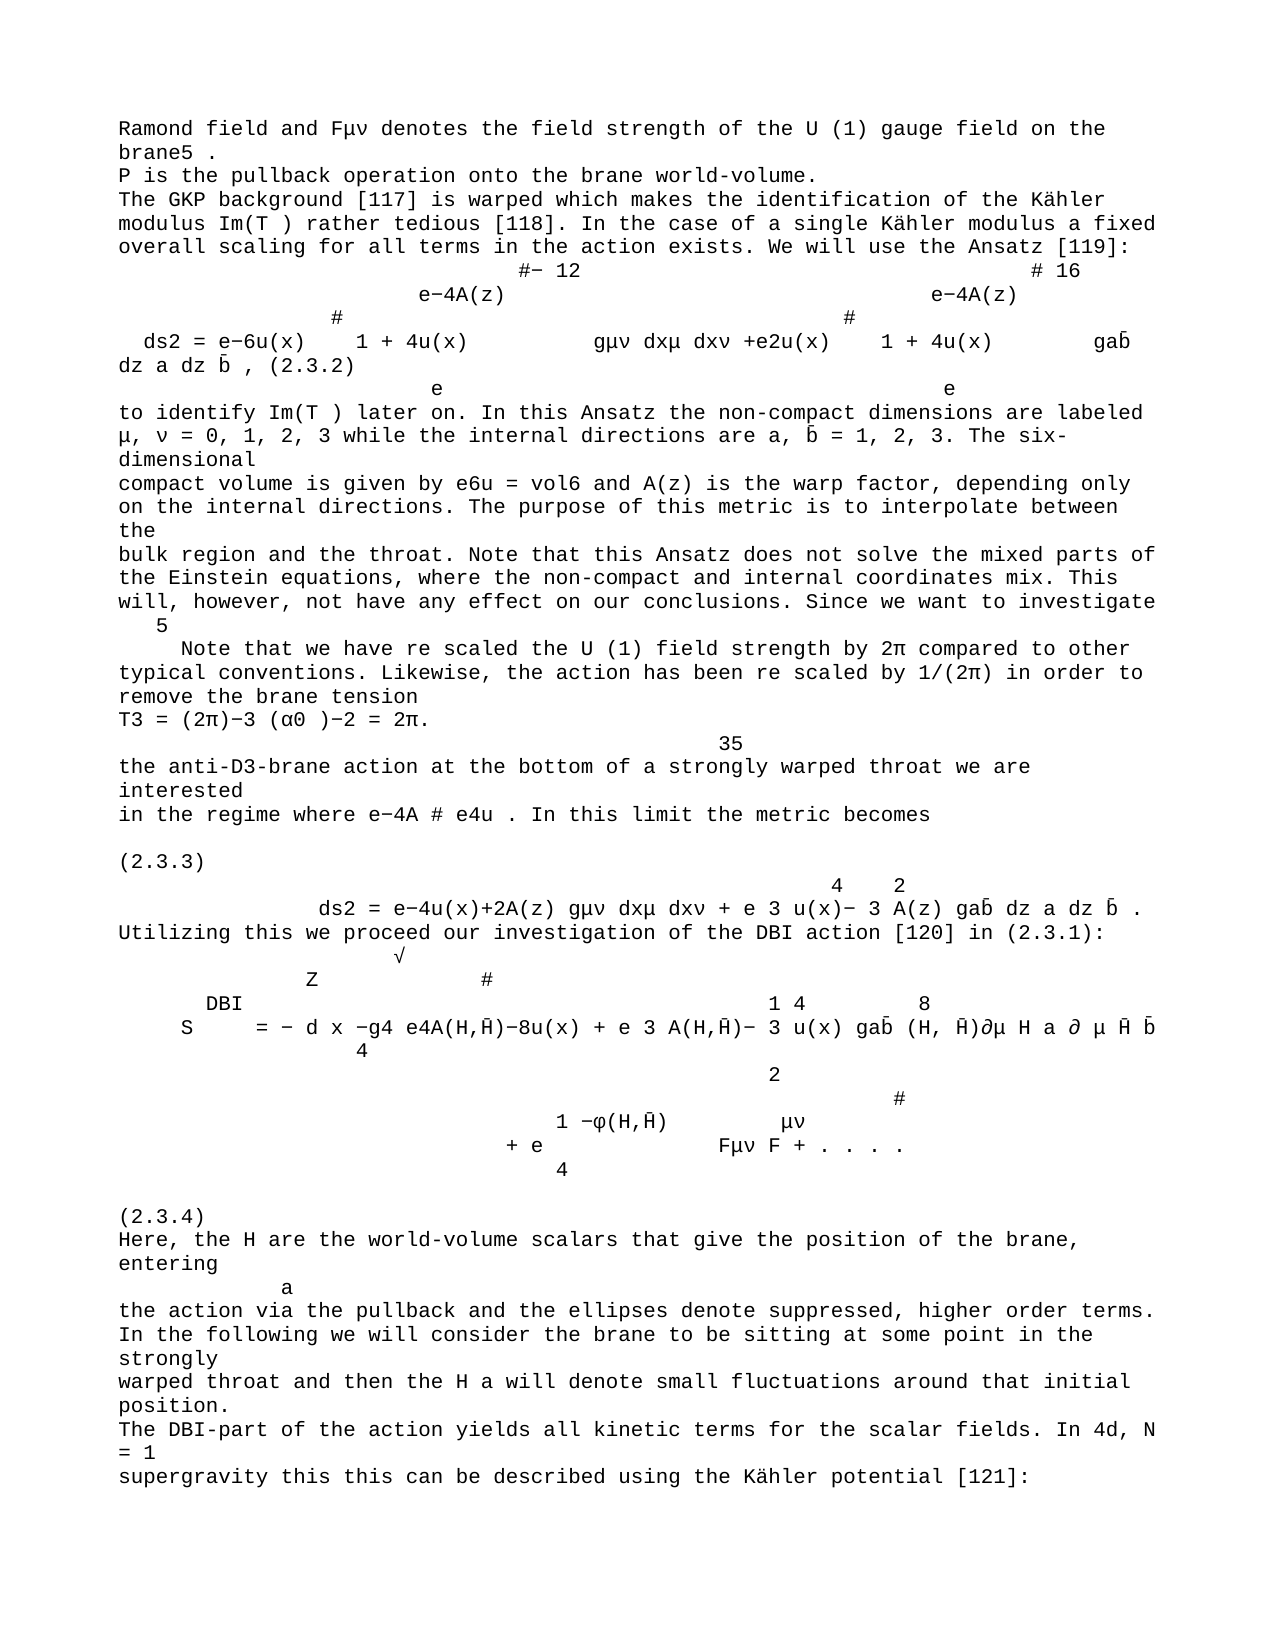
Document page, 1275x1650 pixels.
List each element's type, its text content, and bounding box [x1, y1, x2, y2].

text S = − d x −g4 e4A(H,H̄)−8u(x) + e 3 A(H,H̄)− 3 u(x) gab̄ (H, H̄)∂μ H a ∂ μ H̄ b̄ [118, 1017, 1157, 1040]
text Here, the H are the world-volume scalars that give the position of the brane, entering [118, 1229, 1157, 1277]
text the action via the pullback and the ellipses denote suppressed, higher order terms. [118, 1300, 1157, 1324]
text #− 12 # 16 [118, 260, 1157, 284]
text ds2 = e−6u(x) 1 + 4u(x) gμν dxμ dxν +e2u(x) 1 + 4u(x) gab̄ dz a dz b̄ , (2.3.2) [118, 331, 1157, 378]
text P is the pullback operation onto the brane world-volume. [118, 165, 1157, 189]
text overall scaling for all terms in the action exists. We will use the Ansatz [119]: [118, 236, 1157, 260]
text μ, ν = 0, 1, 2, 3 while the internal directions are a, b̄ = 1, 2, 3. The six-dimensional [118, 426, 1157, 473]
text position. [118, 1395, 1157, 1419]
text 4 [118, 1158, 1157, 1182]
text will, however, not have any effect on our conclusions. Since we want to investigate [118, 591, 1157, 615]
text (2.3.4) [118, 1182, 1157, 1229]
text compact volume is given by e6u = vol6 and A(z) is the warp factor, depending only [118, 473, 1157, 496]
text the Einstein equations, where the non-compact and internal coordinates mix. This [118, 567, 1157, 591]
text T3 = (2π)−3 (α0 )−2 = 2π. [118, 709, 1157, 733]
text The GKP background [117] is warped which makes the identification of the Kähler [118, 189, 1157, 213]
text supergravity this this can be described using the Kähler potential [121]: [118, 1466, 1157, 1489]
text e e [118, 378, 1157, 402]
text bulk region and the throat. Note that this Ansatz does not solve the mixed parts of [118, 544, 1157, 567]
text + e Fμν F + . . . . [118, 1135, 1157, 1158]
text to identify Im(T ) later on. In this Ansatz the non-compact dimensions are labeled [118, 402, 1157, 426]
text Z # [118, 969, 1157, 993]
text Utilizing this we proceed our investigation of the DBI action [120] in (2.3.1): [118, 922, 1157, 946]
text the anti-D3-brane action at the bottom of a strongly warped throat we are interested [118, 757, 1157, 804]
text (2.3.3) [118, 827, 1157, 875]
text # [118, 1088, 1157, 1111]
text 1 −φ(H,H̄) μν [118, 1111, 1157, 1135]
text on the internal directions. The purpose of this metric is to interpolate between the [118, 496, 1157, 544]
text in the regime where e−4A # e4u . In this limit the metric becomes [118, 804, 1157, 827]
text 4 2 [118, 875, 1157, 898]
text Ramond field and Fμν denotes the field strength of the U (1) gauge field on the brane5 . [118, 118, 1157, 165]
text √ [118, 946, 1157, 969]
text 4 [118, 1040, 1157, 1064]
text modulus Im(T ) rather tedious [118]. In the case of a single Kähler modulus a fixed [118, 213, 1157, 236]
text Note that we have re scaled the U (1) field strength by 2π compared to other typical conventions. Likewise, the action has been re scaled by 1/(2π) in order to remove the brane tension [118, 638, 1157, 709]
text 35 [118, 733, 1157, 757]
text 2 [118, 1064, 1157, 1088]
text In the following we will consider the brane to be sitting at some point in the strongly [118, 1324, 1157, 1371]
text warped throat and then the H a will denote small fluctuations around that initial [118, 1371, 1157, 1395]
text a [118, 1277, 1157, 1300]
text DBI 1 4 8 [118, 993, 1157, 1017]
text # # [118, 307, 1157, 331]
text e−4A(z) e−4A(z) [118, 284, 1157, 307]
text 5 [118, 615, 1157, 638]
text ds2 = e−4u(x)+2A(z) gμν dxμ dxν + e 3 u(x)− 3 A(z) gab̄ dz a dz b̄ . [118, 898, 1157, 922]
text The DBI-part of the action yields all kinetic terms for the scalar fields. In 4d, N = 1 [118, 1419, 1157, 1466]
